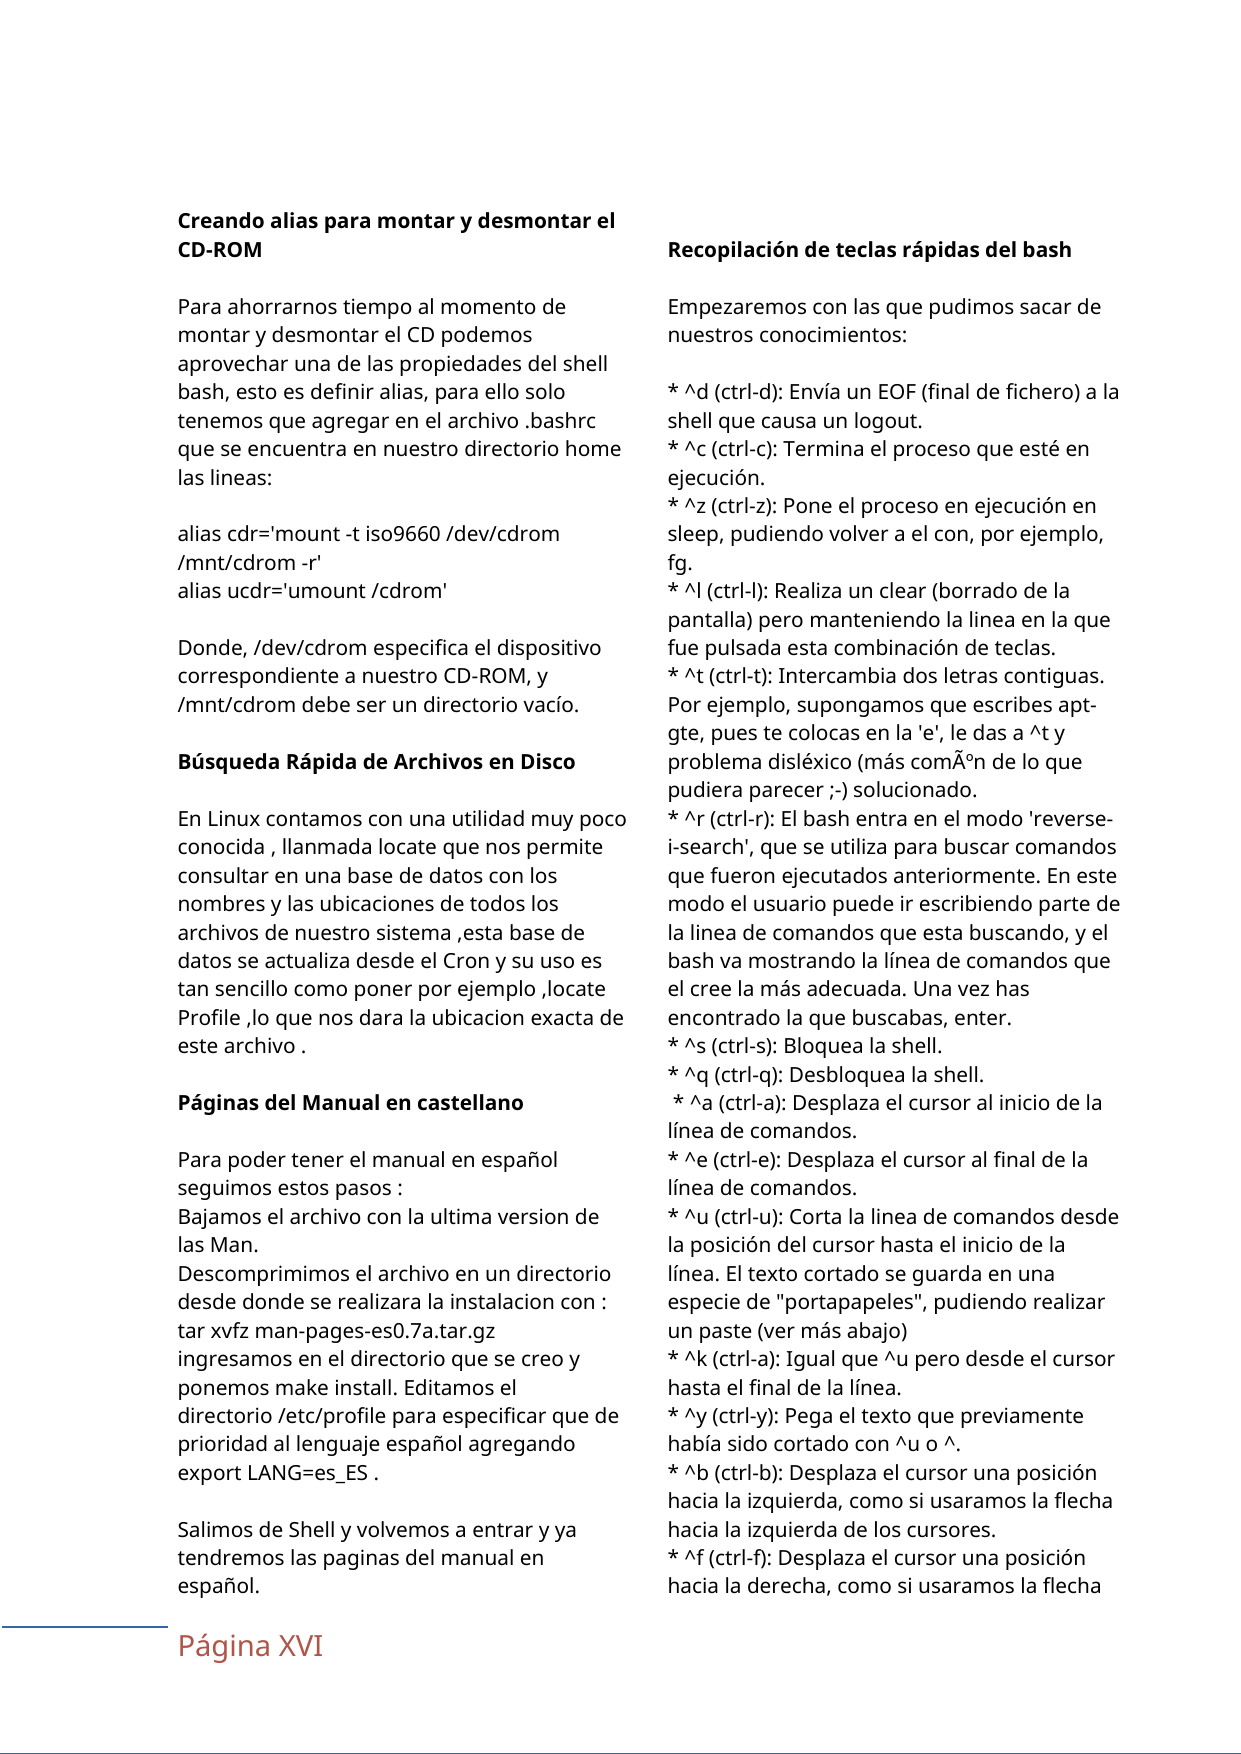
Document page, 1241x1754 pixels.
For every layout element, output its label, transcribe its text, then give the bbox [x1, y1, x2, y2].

text alias ucdr='umount /cdrom' [177, 576, 632, 605]
text Salimos de Shell y volvemos a entrar y ya tendremos las paginas del manual en español. [177, 1515, 632, 1600]
text Empezaremos con las que pudimos sacar de nuestros conocimientos: [667, 292, 1122, 349]
text * ^k (ctrl-a): Igual que ^u pero desde el cursor hasta el final de la línea. [667, 1344, 1122, 1401]
text * ^u (ctrl-u): Corta la linea de comandos desde la posición del cursor hasta el inicio de la línea. El texto cortado se guarda en una especie de "portapapeles", pudiendo realizar un paste (ver más abajo) [667, 1202, 1122, 1344]
text Descomprimimos el archivo en un directorio desde donde se realizara la instalacion con : tar xvfz man-pages-es0.7a.tar.gz [177, 1259, 632, 1344]
text En Linux contamos con una utilidad muy poco conocida , llanmada locate que nos permite consultar en una base de datos con los nombres y las ubicaciones de todos los archivos de nuestro sistema ,esta base de datos se actualiza desde el Cron y su uso es tan sencillo como poner por ejemplo ,locate Profile ,lo que nos dara la ubicacion exacta de este archivo . [177, 804, 632, 1060]
text alias cdr='mount -t iso9660 /dev/cdrom /mnt/cdrom -r' [177, 519, 632, 576]
text * ^c (ctrl-c): Termina el proceso que esté en ejecución. [667, 434, 1122, 491]
text Para ahorrarnos tiempo al momento de montar y desmontar el CD podemos aprovechar una de las propiedades del shell bash, esto es definir alias, para ello solo tenemos que agregar en el archivo .bashrc que se encuentra en nuestro directorio home las lineas: [177, 292, 632, 491]
text Páginas del Manual en castellano [177, 1088, 632, 1117]
text * ^t (ctrl-t): Intercambia dos letras contiguas. Por ejemplo, supongamos que escribes apt-gte, pues te colocas en la 'e', le das a ^t y problema disléxico (más comÃºn de lo que pudiera parecer ;-) solucionado. [667, 662, 1122, 804]
text Creando alias para montar y desmontar el CD-ROM [177, 207, 632, 263]
text * ^s (ctrl-s): Bloquea la shell. [667, 1031, 1122, 1060]
text * ^q (ctrl-q): Desbloquea la shell. [667, 1060, 1122, 1088]
text * ^a (ctrl-a): Desplaza el cursor al inicio de la línea de comandos. [667, 1088, 1122, 1145]
text * ^b (ctrl-b): Desplaza el cursor una posición hacia la izquierda, como si usaramos la flecha hacia la izquierda de los cursores. [667, 1458, 1122, 1543]
text * ^r (ctrl-r): El bash entra en el modo 'reverse-i-search', que se utiliza para buscar comandos que fueron ejecutados anteriormente. En este modo el usuario puede ir escribiendo parte de la linea de comandos que esta buscando, y el bash va mostrando la línea de comandos que el cree la más adecuada. Una vez has encontrado la que buscabas, enter. [667, 804, 1122, 1031]
text * ^l (ctrl-l): Realiza un clear (borrado de la pantalla) pero manteniendo la linea en la que fue pulsada esta combinación de teclas. [667, 576, 1122, 662]
text * ^y (ctrl-y): Pega el texto que previamente había sido cortado con ^u o ^. [667, 1401, 1122, 1458]
text ingresamos en el directorio que se creo y ponemos make install. Editamos el directorio /etc/profile para especificar que de prioridad al lenguaje español agregando export LANG=es_ES . [177, 1344, 632, 1486]
text * ^f (ctrl-f): Desplaza el cursor una posición hacia la derecha, como si usaramos la flecha [667, 1543, 1122, 1600]
text Donde, /dev/cdrom especifica el dispositivo correspondiente a nuestro CD-ROM, y /mnt/cdrom debe ser un directorio vacío. [177, 633, 632, 718]
text * ^d (ctrl-d): Envía un EOF (final de fichero) a la shell que causa un logout. [667, 377, 1122, 434]
text Para poder tener el manual en español seguimos estos pasos : [177, 1145, 632, 1202]
text Búsqueda Rápida de Archivos en Disco [177, 747, 632, 775]
text * ^e (ctrl-e): Desplaza el cursor al final de la línea de comandos. [667, 1145, 1122, 1202]
text Bajamos el archivo con la ultima version de las Man. [177, 1202, 632, 1259]
text Recopilación de teclas rápidas del bash [667, 235, 1122, 263]
text * ^z (ctrl-z): Pone el proceso en ejecución en sleep, pudiendo volver a el con, por ejemplo, fg. [667, 491, 1122, 576]
